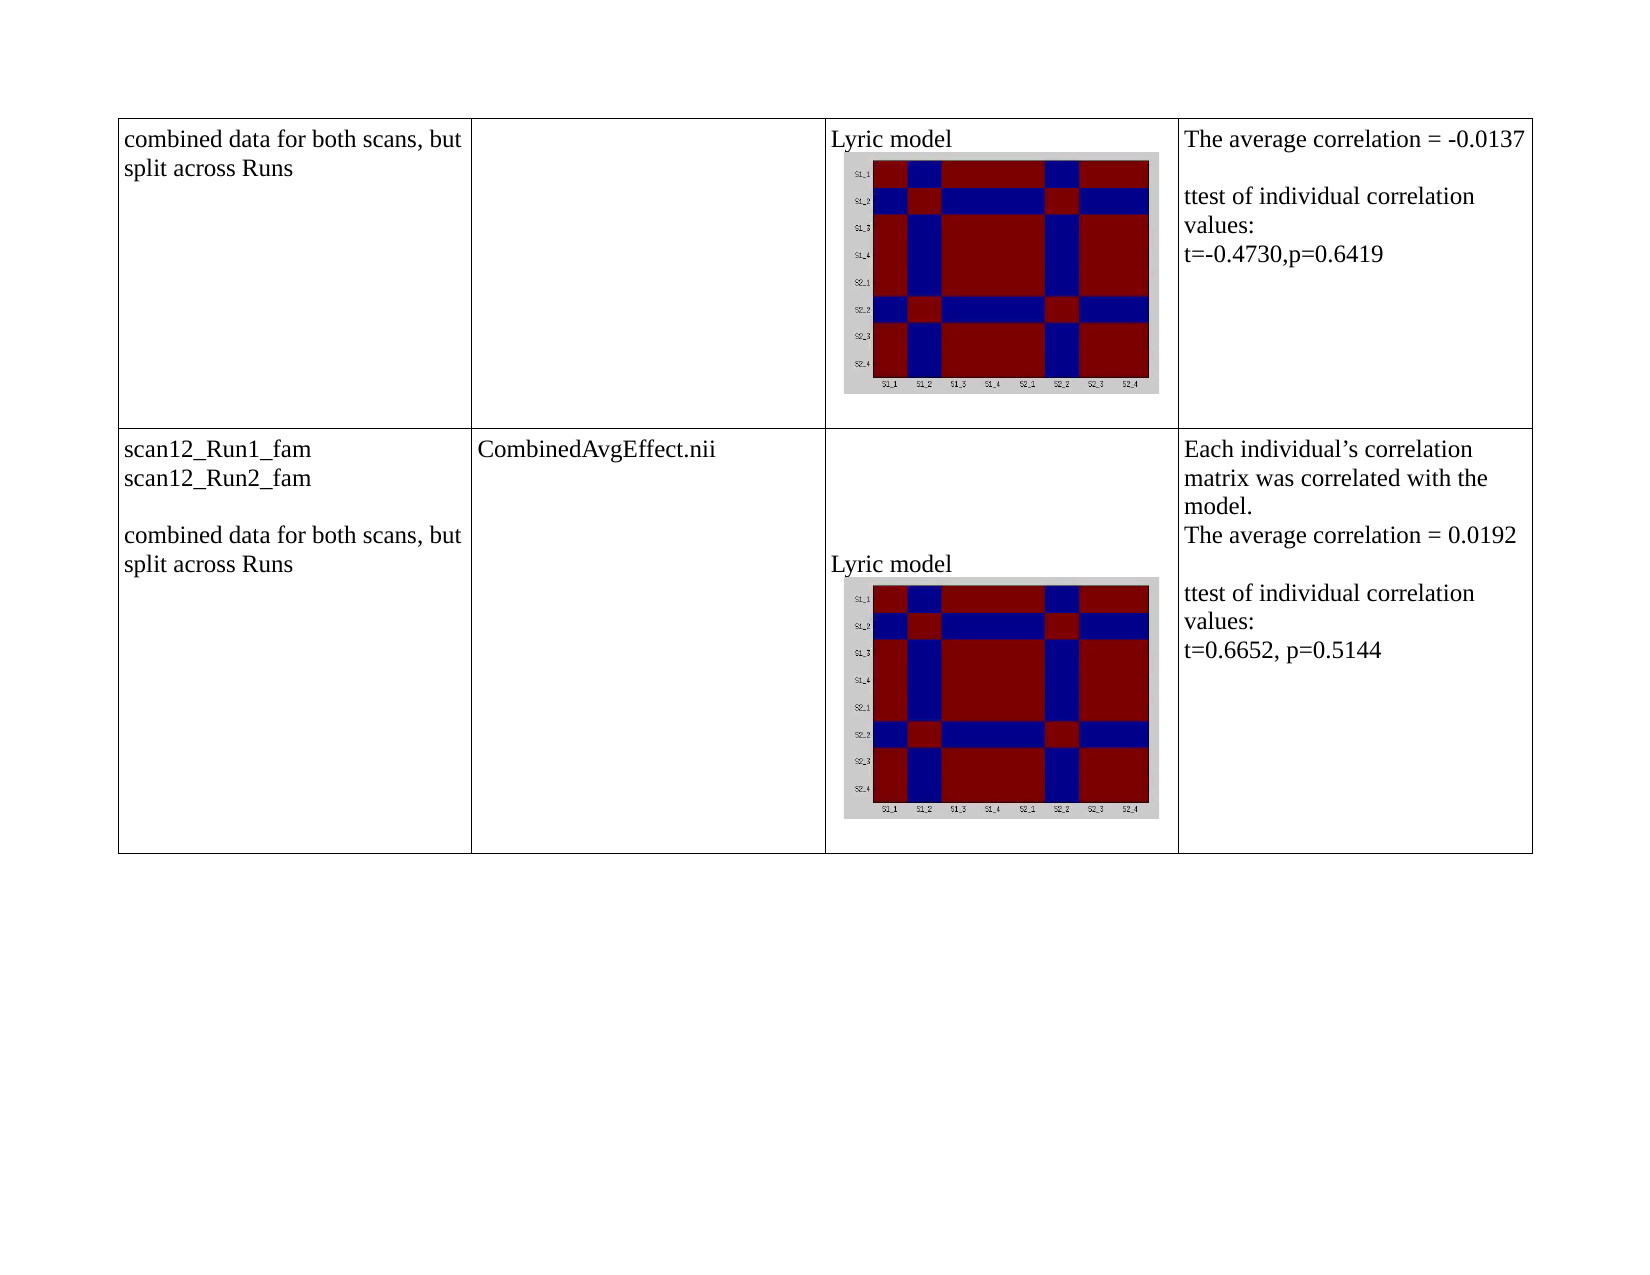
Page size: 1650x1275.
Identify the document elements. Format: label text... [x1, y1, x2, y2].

table_cell The average correlation = -0.0137 ttest of individual correlation values: t=-0.4730,p=0.6419 [1179, 119, 1532, 428]
table_cell combined data for both scans, but split across Runs [119, 119, 471, 428]
table_cell Each individual’s correlation matrix was correlated with the model. The average correlation = 0.0192 ttest of individual correlation values: t=0.6652, p=0.5144 [1179, 429, 1532, 853]
table_cell CombinedAvgEffect.nii [472, 429, 825, 853]
table_cell Lyric model [826, 429, 1178, 853]
picture [843, 152, 1160, 394]
table_cell [472, 119, 825, 428]
table_cell scan12_Run1_fam scan12_Run2_fam combined data for both scans, but split across Runs [119, 429, 471, 853]
picture [843, 577, 1160, 819]
table_cell Lyric model [826, 119, 1178, 428]
